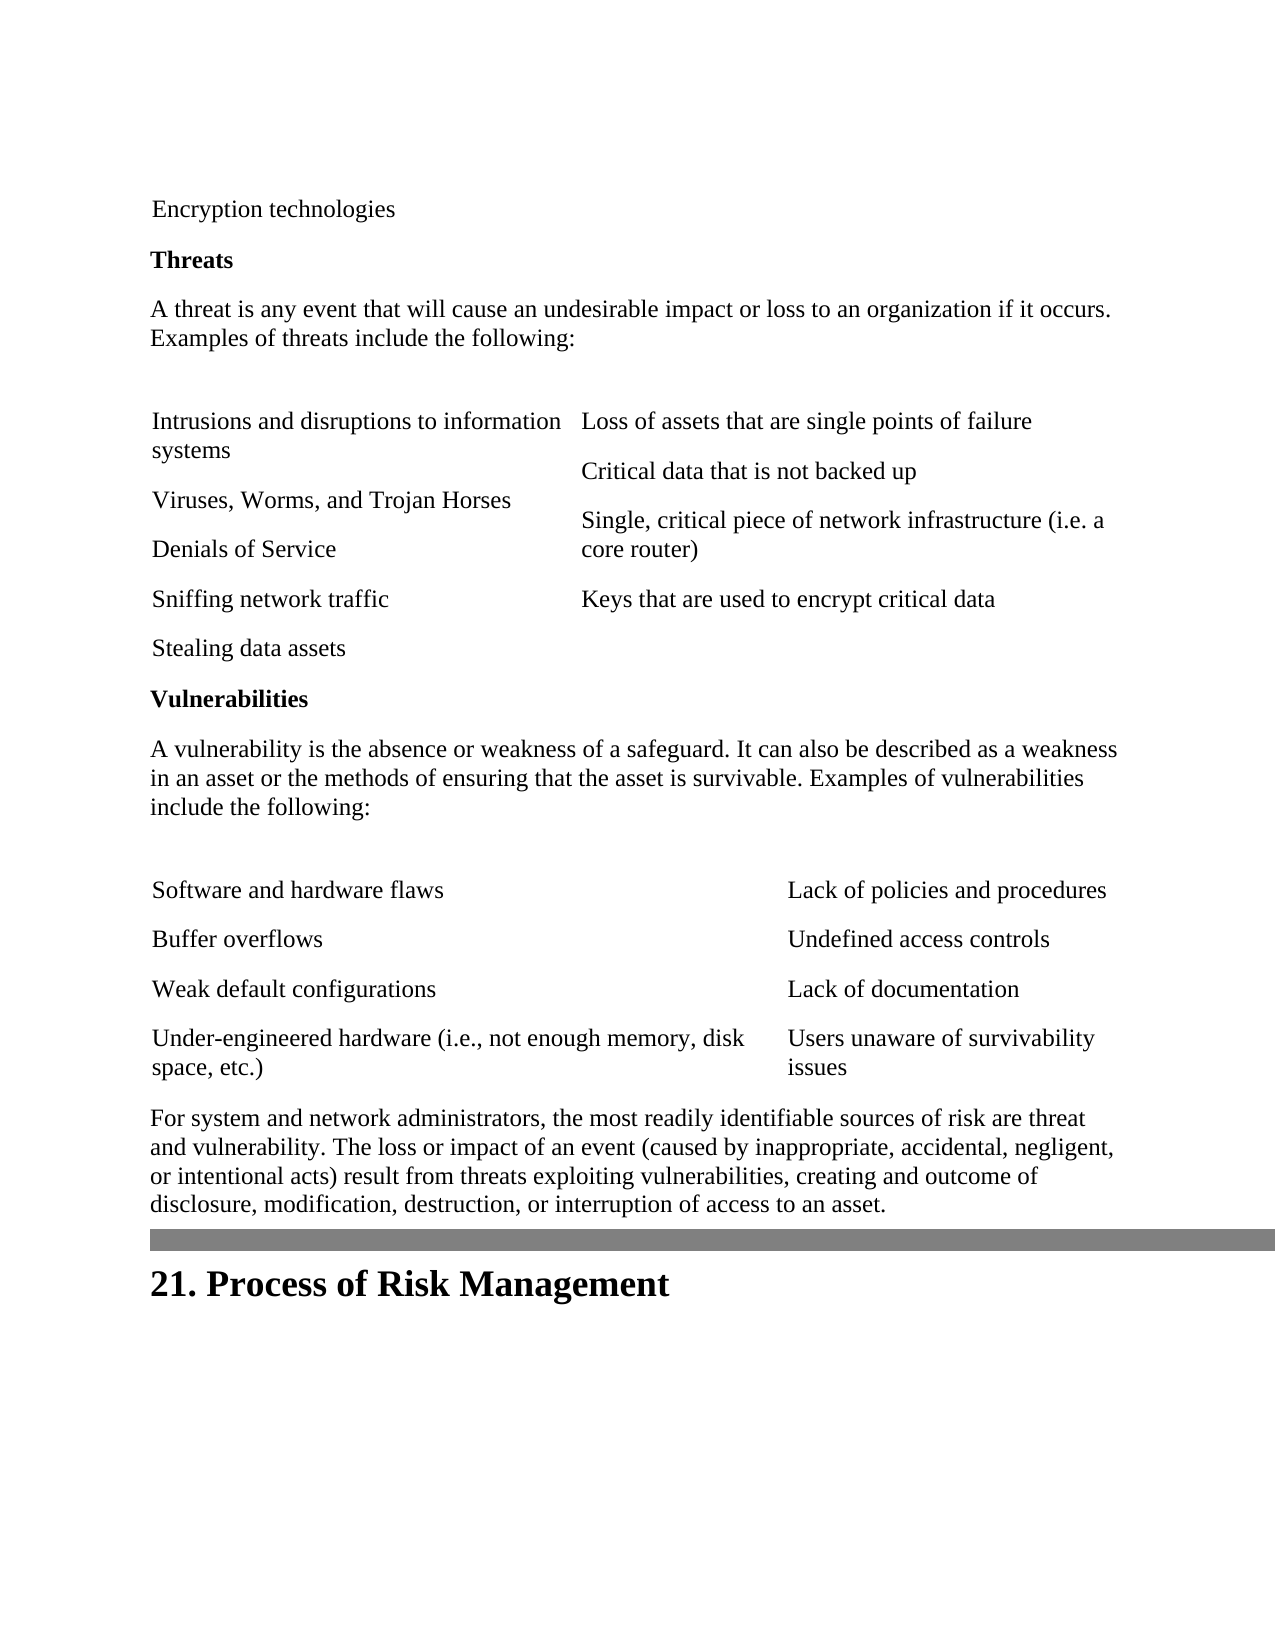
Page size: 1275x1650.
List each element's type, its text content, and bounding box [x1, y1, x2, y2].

subtitle 21. Process of Risk Management [150, 1261, 1125, 1304]
table_cell Software and hardware flaws Buffer overflows Weak default configurations Under-engineered hardware (i.e., not enough memory, disk space, etc.) [150, 863, 786, 1093]
table_cell Encryption technologies [150, 182, 685, 234]
table_header [150, 831, 786, 863]
table_header [580, 363, 1134, 394]
text Vulnerabilities [150, 684, 1125, 713]
text A vulnerability is the absence or weakness of a safeguard. It can also be described as a weakness in an asset or the methods of ensuring that the asset is survivable. Examples of vulnerabilities include the following: [150, 734, 1125, 820]
table_header [786, 831, 1134, 863]
table_header [150, 363, 579, 394]
table_cell Lack of policies and procedures Undefined access controls Lack of documentation Users unaware of survivability issues [786, 863, 1134, 1093]
table_cell Loss of assets that are single points of failure Critical data that is not backed up Single, critical piece of network infrastructure (i.e. a core router) Keys that are used to encrypt critical data [580, 394, 1134, 674]
table_header [685, 150, 1134, 182]
text A threat is any event that will cause an undesirable impact or loss to an organization if it occurs. Examples of threats include the following: [150, 294, 1125, 352]
table_cell Intrusions and disruptions to information systems Viruses, Worms, and Trojan Horses Denials of Service Sniffing network traffic Stealing data assets [150, 394, 579, 674]
table_header [150, 150, 685, 182]
table_cell [685, 182, 1134, 234]
text For system and network administrators, the most readily identifiable sources of risk are threat and vulnerability. The loss or impact of an event (caused by inappropriate, accidental, negligent, or intentional acts) result from threats exploiting vulnerabilities, creating and outcome of disclosure, modification, destruction, or interruption of access to an asset. [150, 1103, 1125, 1218]
text Threats [150, 245, 1125, 274]
